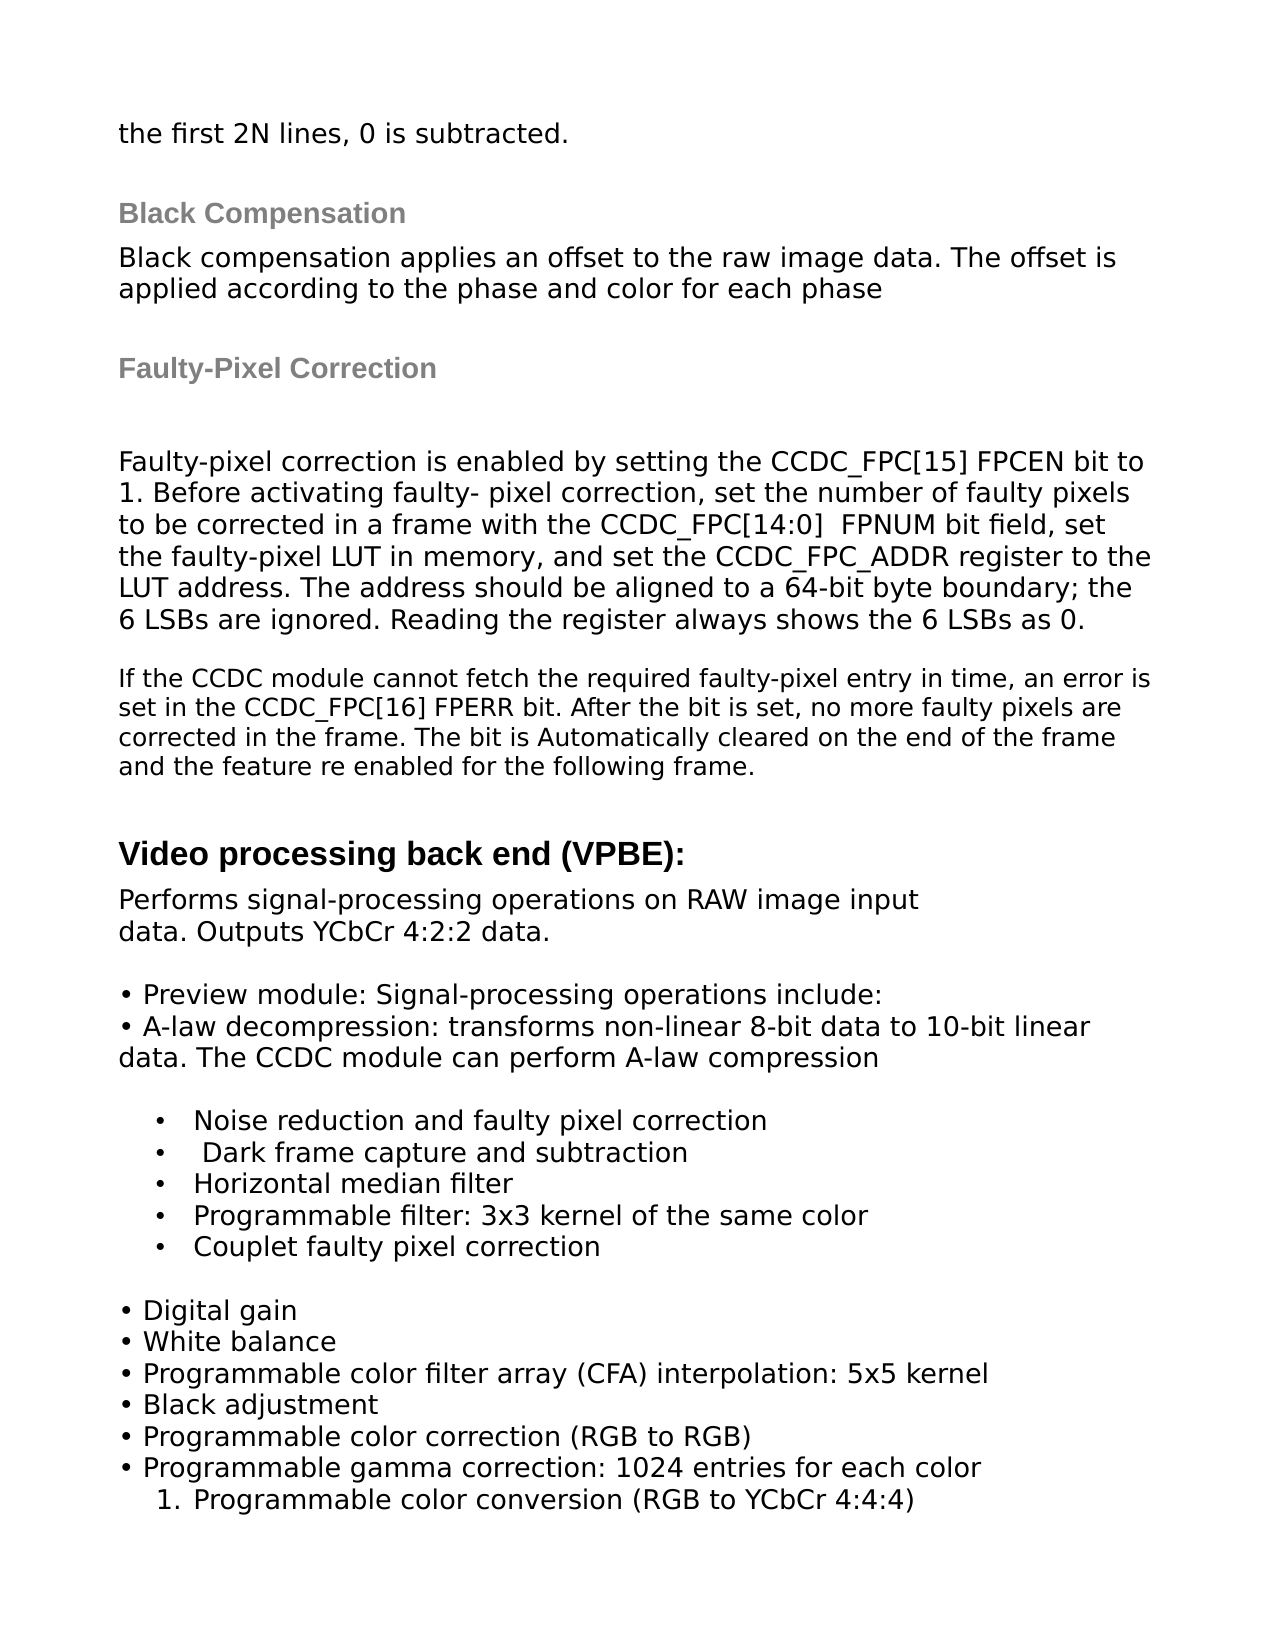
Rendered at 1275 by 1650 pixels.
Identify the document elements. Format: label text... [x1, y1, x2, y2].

list Couplet faulty pixel correction [156, 1232, 1157, 1263]
text • Black adjustment [118, 1389, 1157, 1421]
text • Programmable color correction (RGB to RGB) [118, 1421, 1157, 1453]
subtitle Video processing back end (VPBE): [118, 833, 1157, 872]
text data. Outputs YCbCr 4:2:2 data. [118, 916, 1157, 948]
text If the CCDC module cannot fetch the required faulty-pixel entry in time, an error is set in the CCDC_FPC[16] FPERR bit. After the bit is set, no more faulty pixels are corrected in the frame. The bit is Automatically cleared on the end of the frame and the feature re enabled for the following frame. [118, 664, 1157, 781]
list Dark frame capture and subtraction [156, 1137, 1157, 1169]
text • Preview module: Signal-processing operations include: [118, 979, 1157, 1011]
subtitle Black Compensation [118, 196, 1157, 229]
subtitle Faulty-Pixel Correction [118, 351, 1157, 385]
list Noise reduction and faulty pixel correction [156, 1106, 1157, 1137]
list Horizontal median filter [156, 1169, 1157, 1200]
text Performs signal-processing operations on RAW image input [118, 884, 1157, 916]
text the first 2N lines, 0 is subtracted. [118, 118, 1157, 150]
text Black compensation applies an offset to the raw image data. The offset is applied according to the phase and color for each phase [118, 242, 1157, 305]
text Faulty-pixel correction is enabled by setting the CCDC_FPC[15] FPCEN bit to 1. Before activating faulty- pixel correction, set the number of faulty pixels to be corrected in a frame with the CCDC_FPC[14:0] FPNUM bit field, set the faulty-pixel LUT in memory, and set the CCDC_FPC_ADDR register to the LUT address. The address should be aligned to a 64-bit byte boundary; the 6 LSBs are ignored. Reading the register always shows the 6 LSBs as 0. [118, 446, 1157, 636]
text • A-law decompression: transforms non-linear 8-bit data to 10-bit linear data. The CCDC module can perform A-law compression [118, 1011, 1157, 1074]
text • Programmable gamma correction: 1024 entries for each color [118, 1453, 1157, 1484]
text • White balance [118, 1326, 1157, 1358]
list Programmable filter: 3x3 kernel of the same color [156, 1200, 1157, 1232]
text • Programmable color filter array (CFA) interpolation: 5x5 kernel [118, 1358, 1157, 1389]
list Programmable color conversion (RGB to YCbCr 4:4:4) [156, 1484, 1157, 1516]
text • Digital gain [118, 1295, 1157, 1326]
